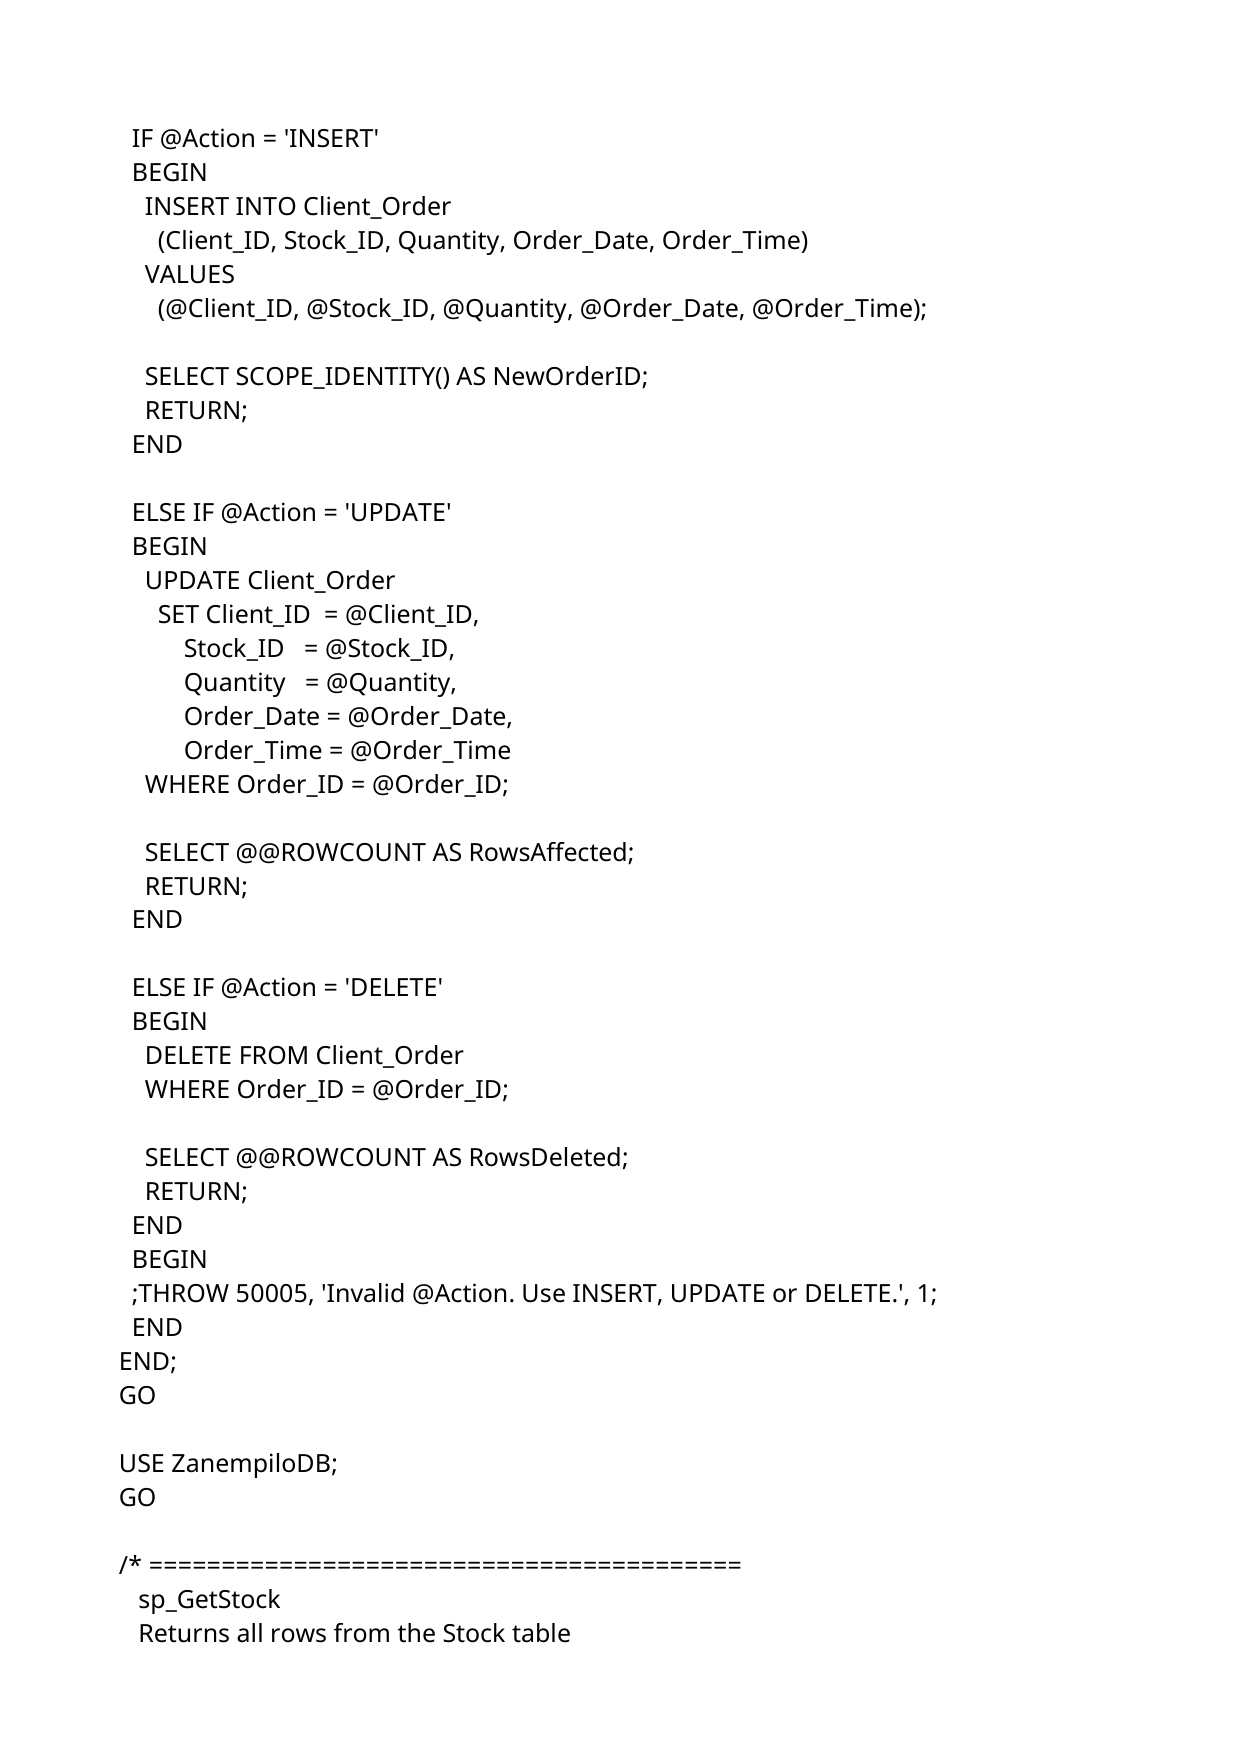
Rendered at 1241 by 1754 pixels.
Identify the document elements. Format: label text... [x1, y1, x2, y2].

text END [119, 1208, 1121, 1242]
text Order_Date = @Order_Date, [119, 699, 1121, 733]
text END [119, 427, 1121, 461]
text GO [119, 1378, 1121, 1412]
text END [119, 1310, 1121, 1344]
text ELSE IF @Action = 'UPDATE' [119, 495, 1121, 529]
text END; [119, 1344, 1121, 1378]
text /* ========================================= [119, 1548, 1121, 1582]
text BEGIN [119, 1242, 1121, 1276]
text WHERE Order_ID = @Order_ID; [119, 767, 1121, 801]
text END [119, 902, 1121, 936]
text DELETE FROM Client_Order [119, 1038, 1121, 1072]
text Order_Time = @Order_Time [119, 733, 1121, 767]
text (@Client_ID, @Stock_ID, @Quantity, @Order_Date, @Order_Time); [119, 291, 1121, 325]
text sp_GetStock [119, 1582, 1121, 1616]
text Returns all rows from the Stock table [119, 1616, 1121, 1649]
text ELSE IF @Action = 'DELETE' [119, 970, 1121, 1004]
text WHERE Order_ID = @Order_ID; [119, 1072, 1121, 1106]
text VALUES [119, 257, 1121, 291]
text RETURN; [119, 393, 1121, 427]
text BEGIN [119, 155, 1121, 189]
text INSERT INTO Client_Order [119, 189, 1121, 223]
text RETURN; [119, 1174, 1121, 1208]
text UPDATE Client_Order [119, 563, 1121, 597]
text SELECT SCOPE_IDENTITY() AS NewOrderID; [119, 359, 1121, 393]
text SELECT @@ROWCOUNT AS RowsDeleted; [119, 1140, 1121, 1174]
text SET Client_ID = @Client_ID, [119, 597, 1121, 631]
text ;THROW 50005, 'Invalid @Action. Use INSERT, UPDATE or DELETE.', 1; [119, 1276, 1121, 1310]
text Quantity = @Quantity, [119, 665, 1121, 699]
text BEGIN [119, 529, 1121, 563]
text BEGIN [119, 1004, 1121, 1038]
text IF @Action = 'INSERT' [119, 121, 1121, 155]
text RETURN; [119, 868, 1121, 902]
text Stock_ID = @Stock_ID, [119, 631, 1121, 665]
text (Client_ID, Stock_ID, Quantity, Order_Date, Order_Time) [119, 223, 1121, 257]
text GO [119, 1480, 1121, 1514]
text SELECT @@ROWCOUNT AS RowsAffected; [119, 834, 1121, 868]
text USE ZanempiloDB; [119, 1446, 1121, 1480]
